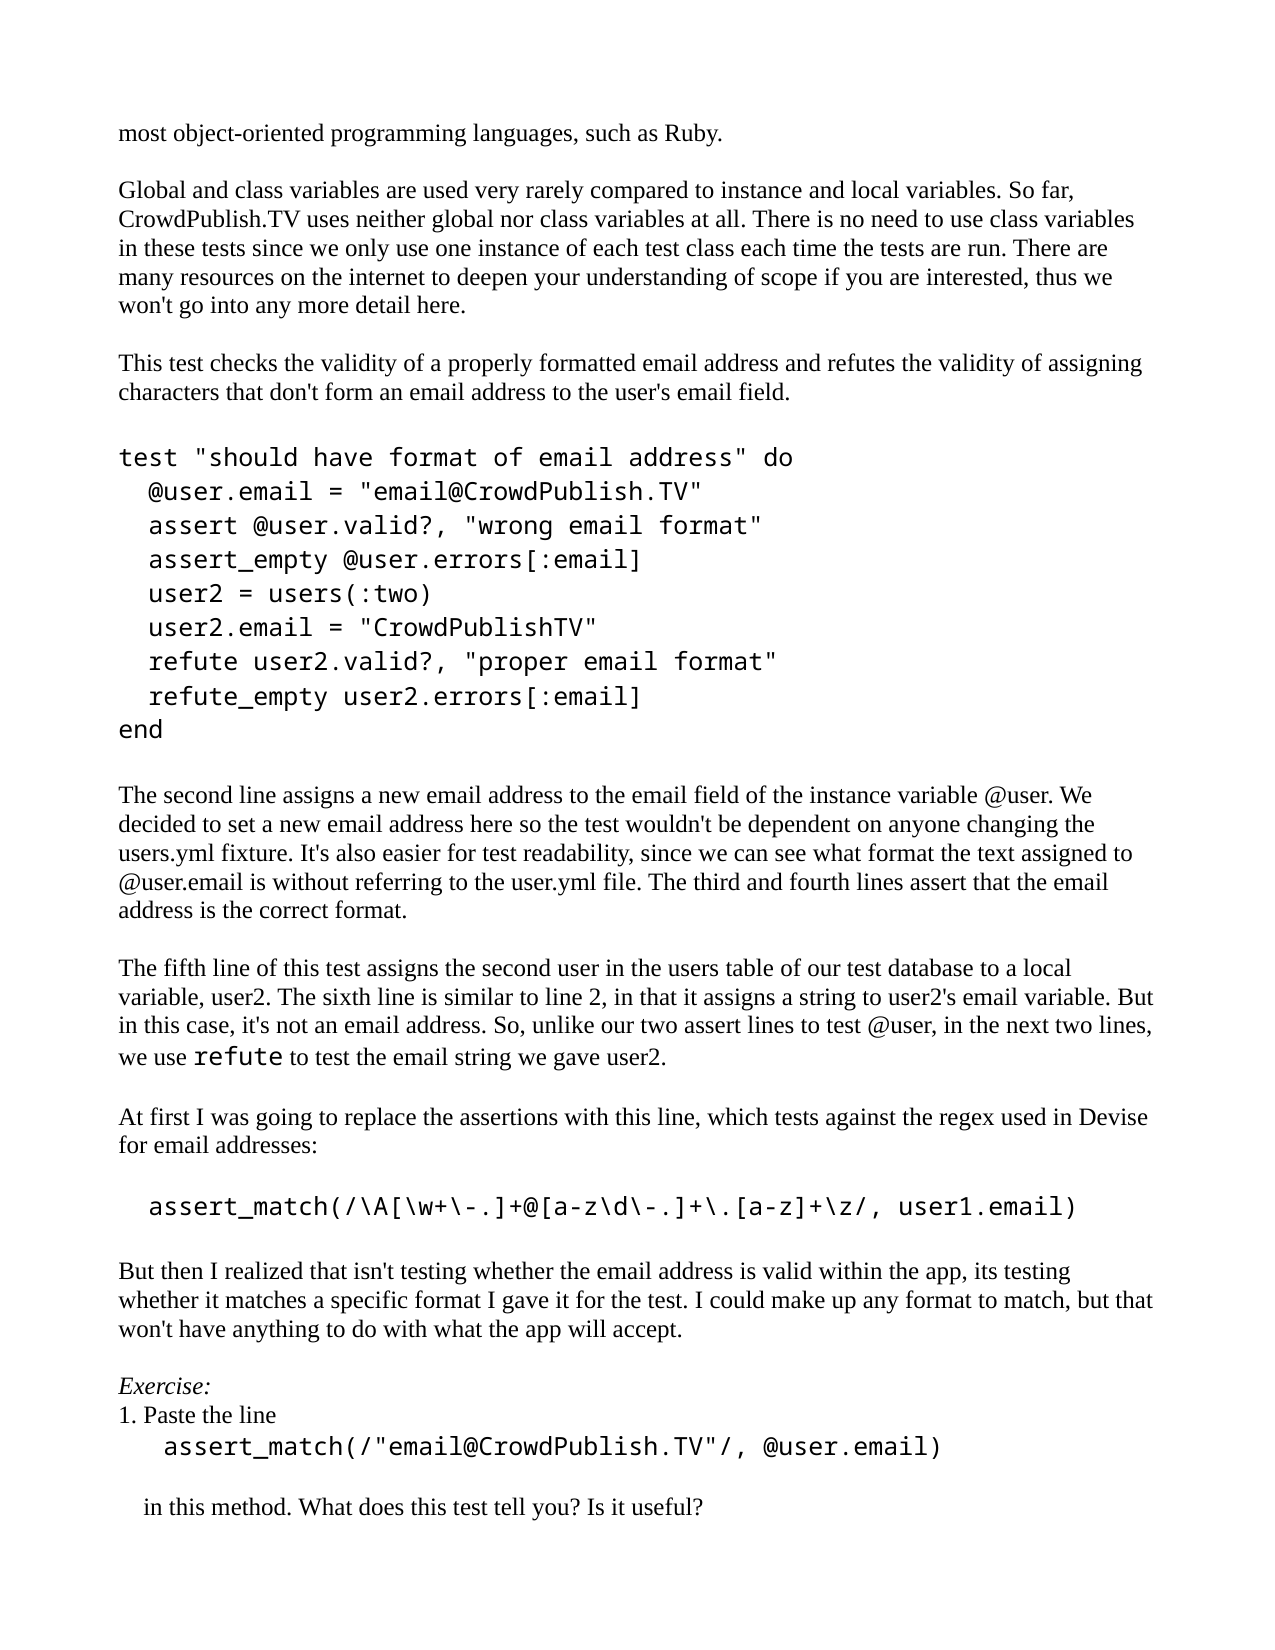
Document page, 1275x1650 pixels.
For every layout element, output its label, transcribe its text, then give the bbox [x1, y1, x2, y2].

text The fifth line of this test assigns the second user in the users table of our test database to a local variable, user2. The sixth line is similar to line 2, in that it assigns a string to user2's email variable. But in this case, it's not an email address. So, unlike our two assert lines to test @user, in the next two lines, we use refute to test the email string we gave user2. [118, 953, 1157, 1073]
text in this method. What does this test tell you? Is it useful? [118, 1492, 1157, 1520]
text Global and class variables are used very rarely compared to instance and local variables. So far, CrowdPublish.TV uses neither global nor class variables at all. There is no need to use class variables in these tests since we only use one instance of each test class each time the tests are run. There are many resources on the internet to deepen your understanding of scope if you are interested, thus we won't go into any more detail here. [118, 176, 1157, 319]
text assert_empty @user.errors[:email] [118, 542, 1157, 576]
text assert @user.valid?, "wrong email format" [118, 508, 1157, 542]
text Exercise: [118, 1371, 1157, 1400]
text But then I realized that isn't testing whether the email address is valid within the app, its testing whether it matches a specific format I gave it for the test. I could make up any format to match, but that won't have anything to do with what the app will accept. [118, 1256, 1157, 1342]
text assert_match(/\A[\w+\-.]+@[a-z\d\-.]+\.[a-z]+\z/, user1.email) [118, 1188, 1157, 1222]
text most object-oriented programming languages, such as Ruby. [118, 118, 1157, 147]
text 1. Paste the line [118, 1400, 1157, 1429]
text This test checks the validity of a properly formatted email address and refutes the validity of assigning characters that don't form an email address to the user's email field. [118, 348, 1157, 406]
text @user.email = "email@CrowdPublish.TV" [118, 474, 1157, 508]
text refute_empty user2.errors[:email] [118, 678, 1157, 712]
text test "should have format of email address" do [118, 440, 1157, 474]
text refute user2.valid?, "proper email format" [118, 644, 1157, 678]
text assert_match(/"email@CrowdPublish.TV"/, @user.email) [118, 1429, 1157, 1463]
text The second line assigns a new email address to the email field of the instance variable @user. We decided to set a new email address here so the test wouldn't be dependent on anyone changing the users.yml fixture. It's also easier for test readability, since we can see what format the text assigned to @user.email is without referring to the user.yml file. The third and fourth lines assert that the email address is the correct format. [118, 780, 1157, 924]
text end [118, 712, 1157, 746]
text user2.email = "CrowdPublishTV" [118, 610, 1157, 644]
text user2 = users(:two) [118, 576, 1157, 610]
text At first I was going to replace the assertions with this line, which tests against the regex used in Devise for email addresses: [118, 1102, 1157, 1159]
